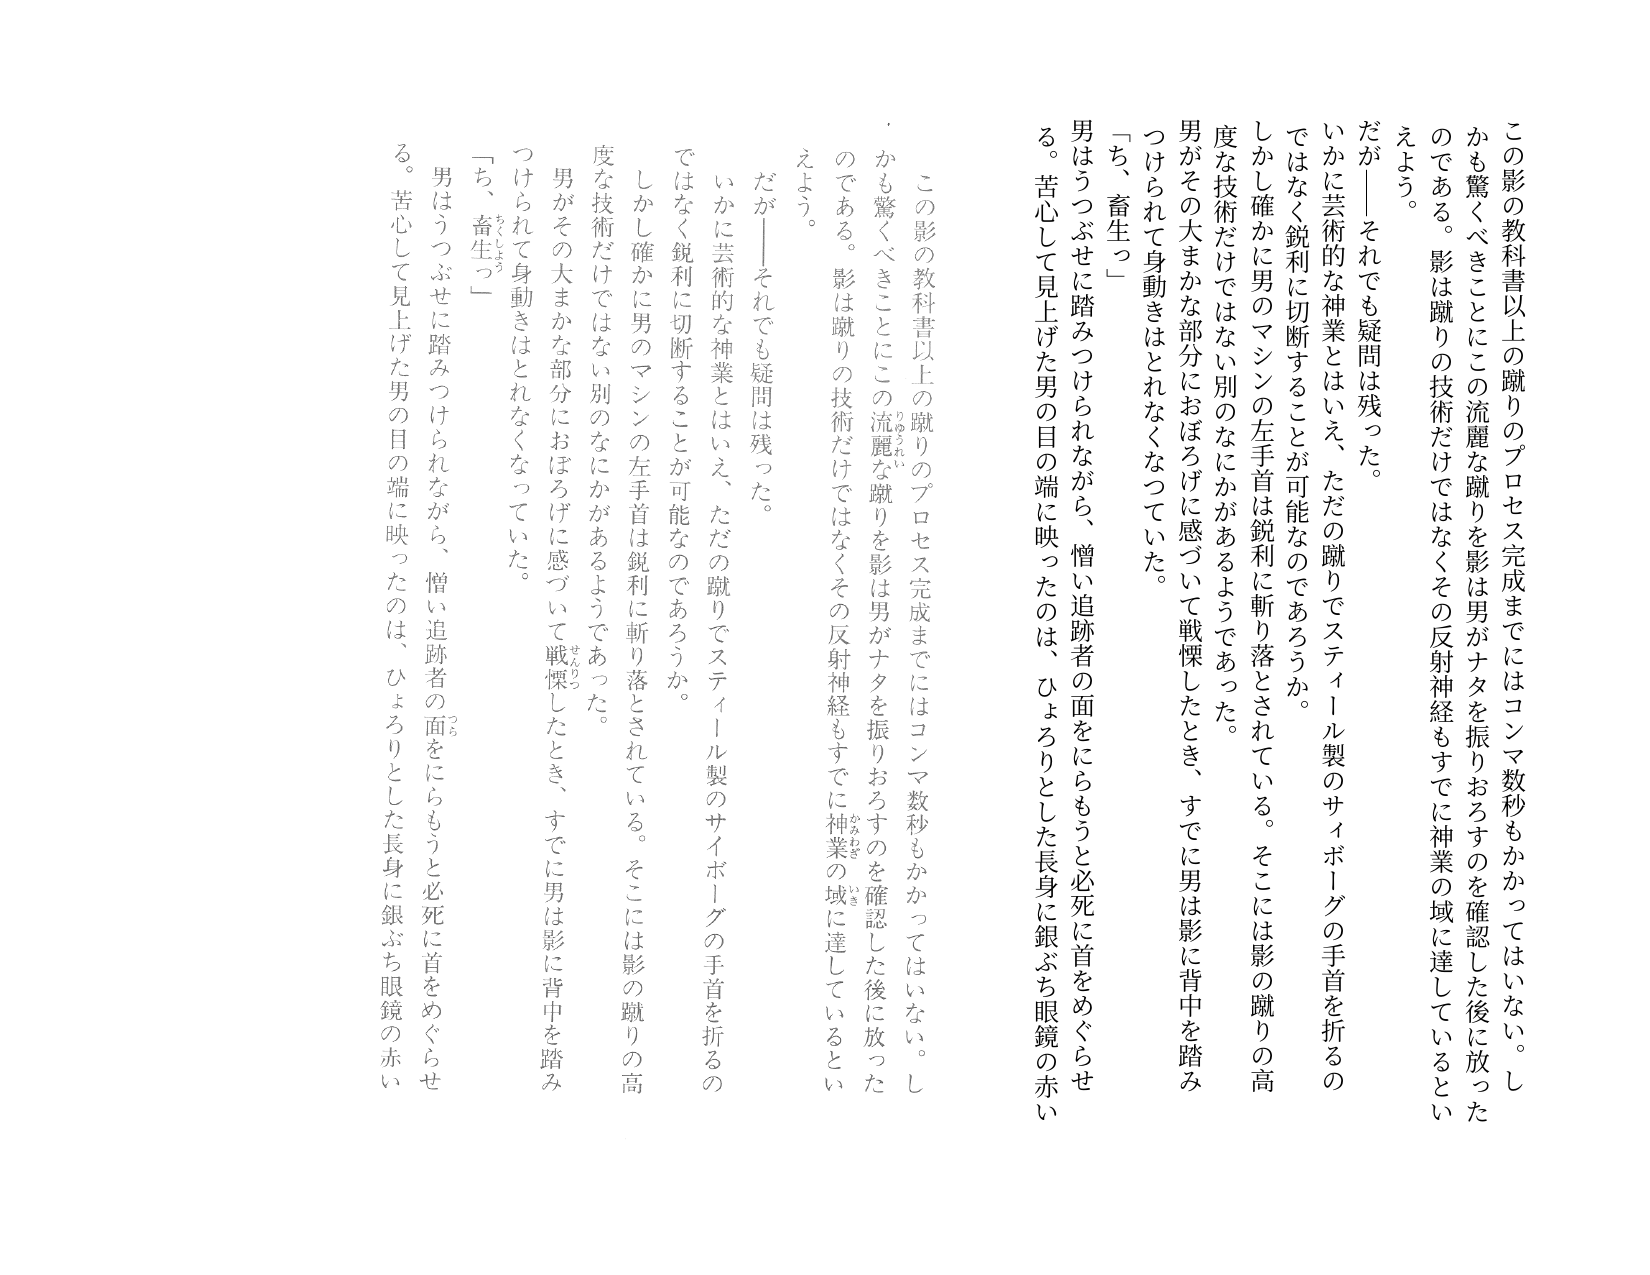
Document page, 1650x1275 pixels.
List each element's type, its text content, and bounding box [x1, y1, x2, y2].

text この影の教科書以上の蹴りのプロセス完成までにはコンマ数秒もかかってはいない。し [1496, 118, 1532, 1157]
text ではなく鋭利に切断することが可能なのであろうか。 [1280, 118, 1316, 1157]
text 「ち、畜生っ」 [1101, 118, 1137, 1157]
text 男はうつぶせに踏みつけられながら、憎い追跡者の面をにらもうと必死に首をめぐらせ [1065, 118, 1101, 1157]
text 男がその大まかな部分におぼろげに感づいて戦慄したとき、すでに男は影に背中を踏み [1172, 118, 1208, 1157]
text 度な技術だけではない別のなにかがあるようであった。 [1208, 118, 1244, 1157]
text しかし確かに男のマシンの左手首は鋭利に斬り落とされている。そこには影の蹴りの高 [1244, 118, 1280, 1157]
text だが——それでも疑問は残った。 [1352, 118, 1388, 1157]
text る。苦心して見上げた男の目の端に映ったのは、ひょろりとした長身に銀ぶち眼鏡の赤い [1029, 118, 1065, 1157]
text いかに芸術的な神業とはいえ、ただの蹴りでスティール製のサィボーグの手首を折るの [1316, 118, 1352, 1157]
text のである。影は蹴りの技術だけではなくその反射神経もすでに神業の域に達しているとい [1424, 118, 1460, 1157]
text かも驚くべきことにこの流麗な蹴りを影は男がナタを振りおろすのを確認した後に放った [1460, 118, 1496, 1157]
text つけられて身動きはとれなくなつていた。 [1137, 118, 1172, 1157]
text えよう。 [1388, 118, 1424, 1157]
